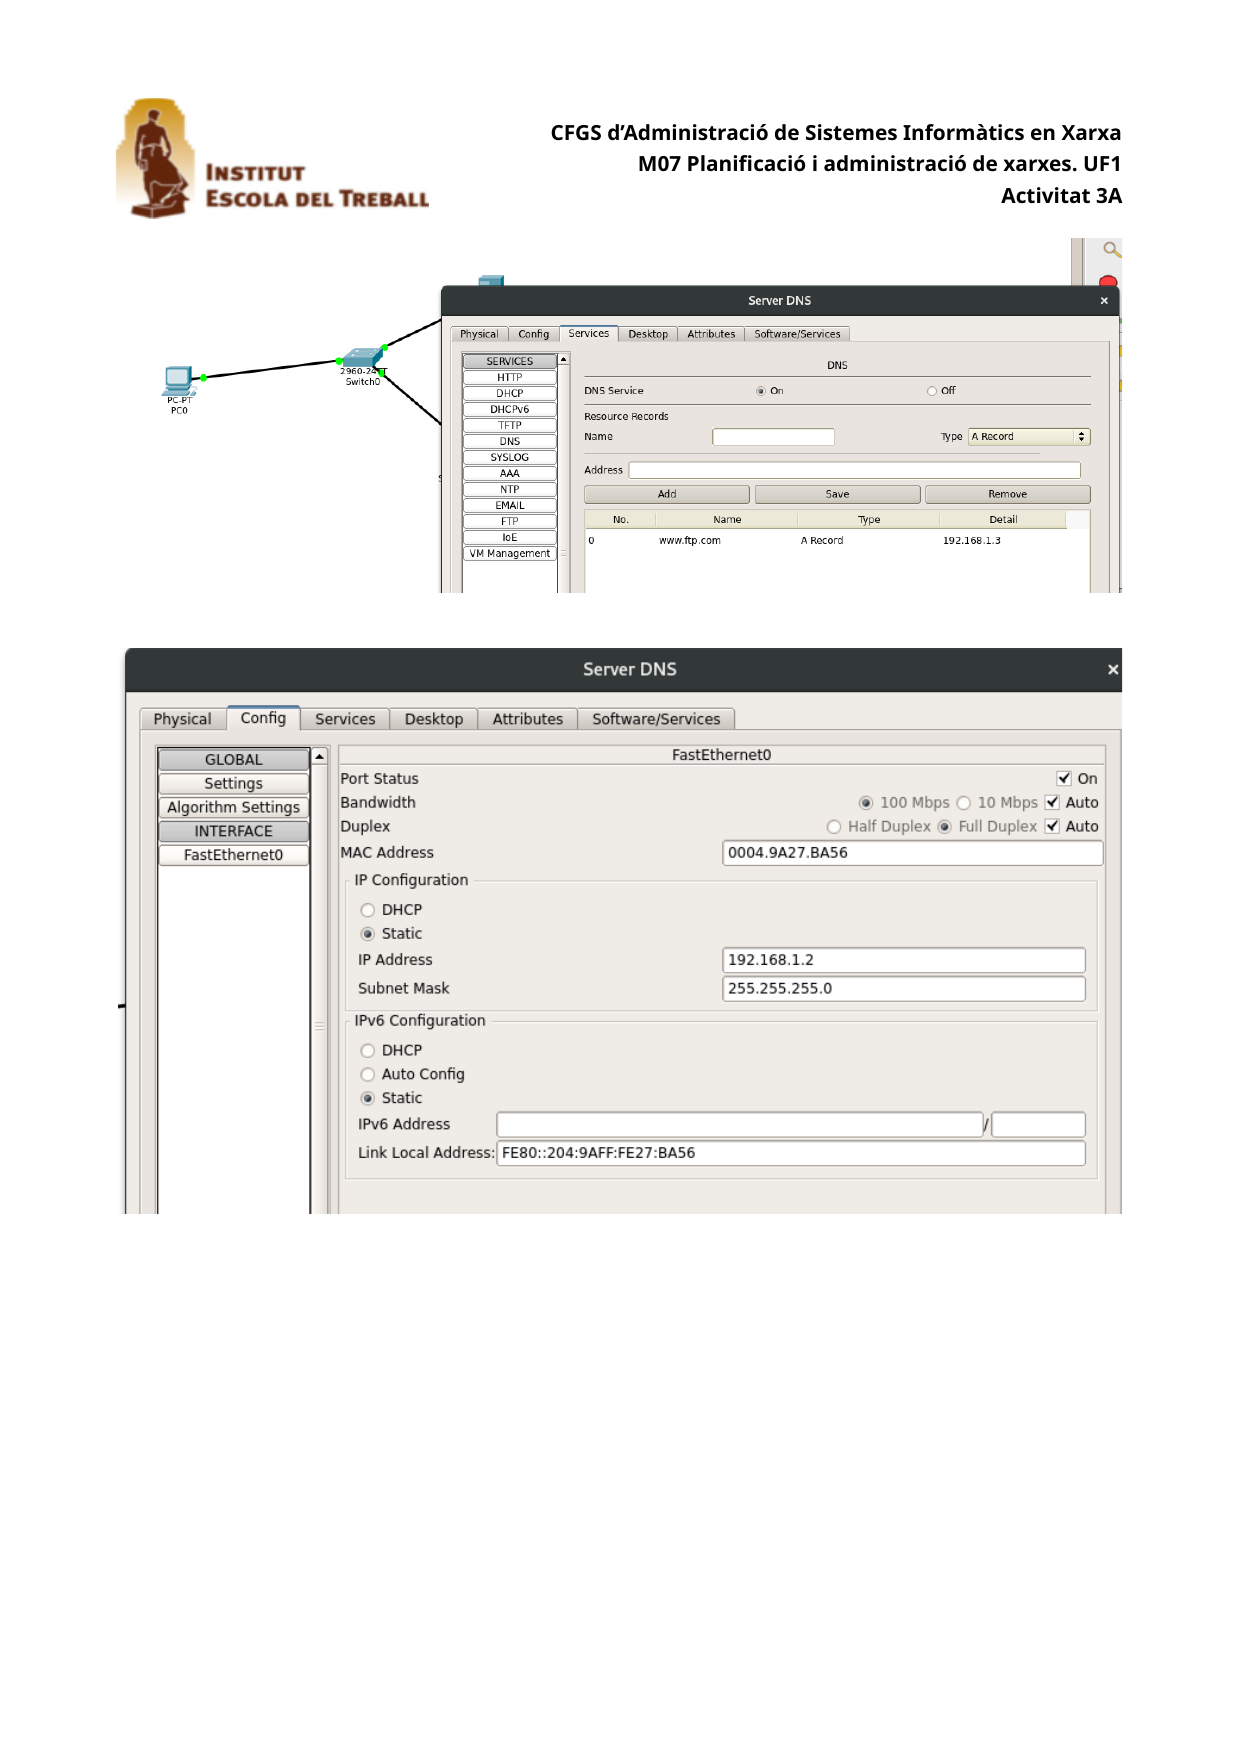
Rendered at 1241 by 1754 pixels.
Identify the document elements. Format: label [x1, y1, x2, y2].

picture [118, 648, 1123, 1214]
picture [115, 98, 429, 219]
picture [118, 238, 1123, 593]
